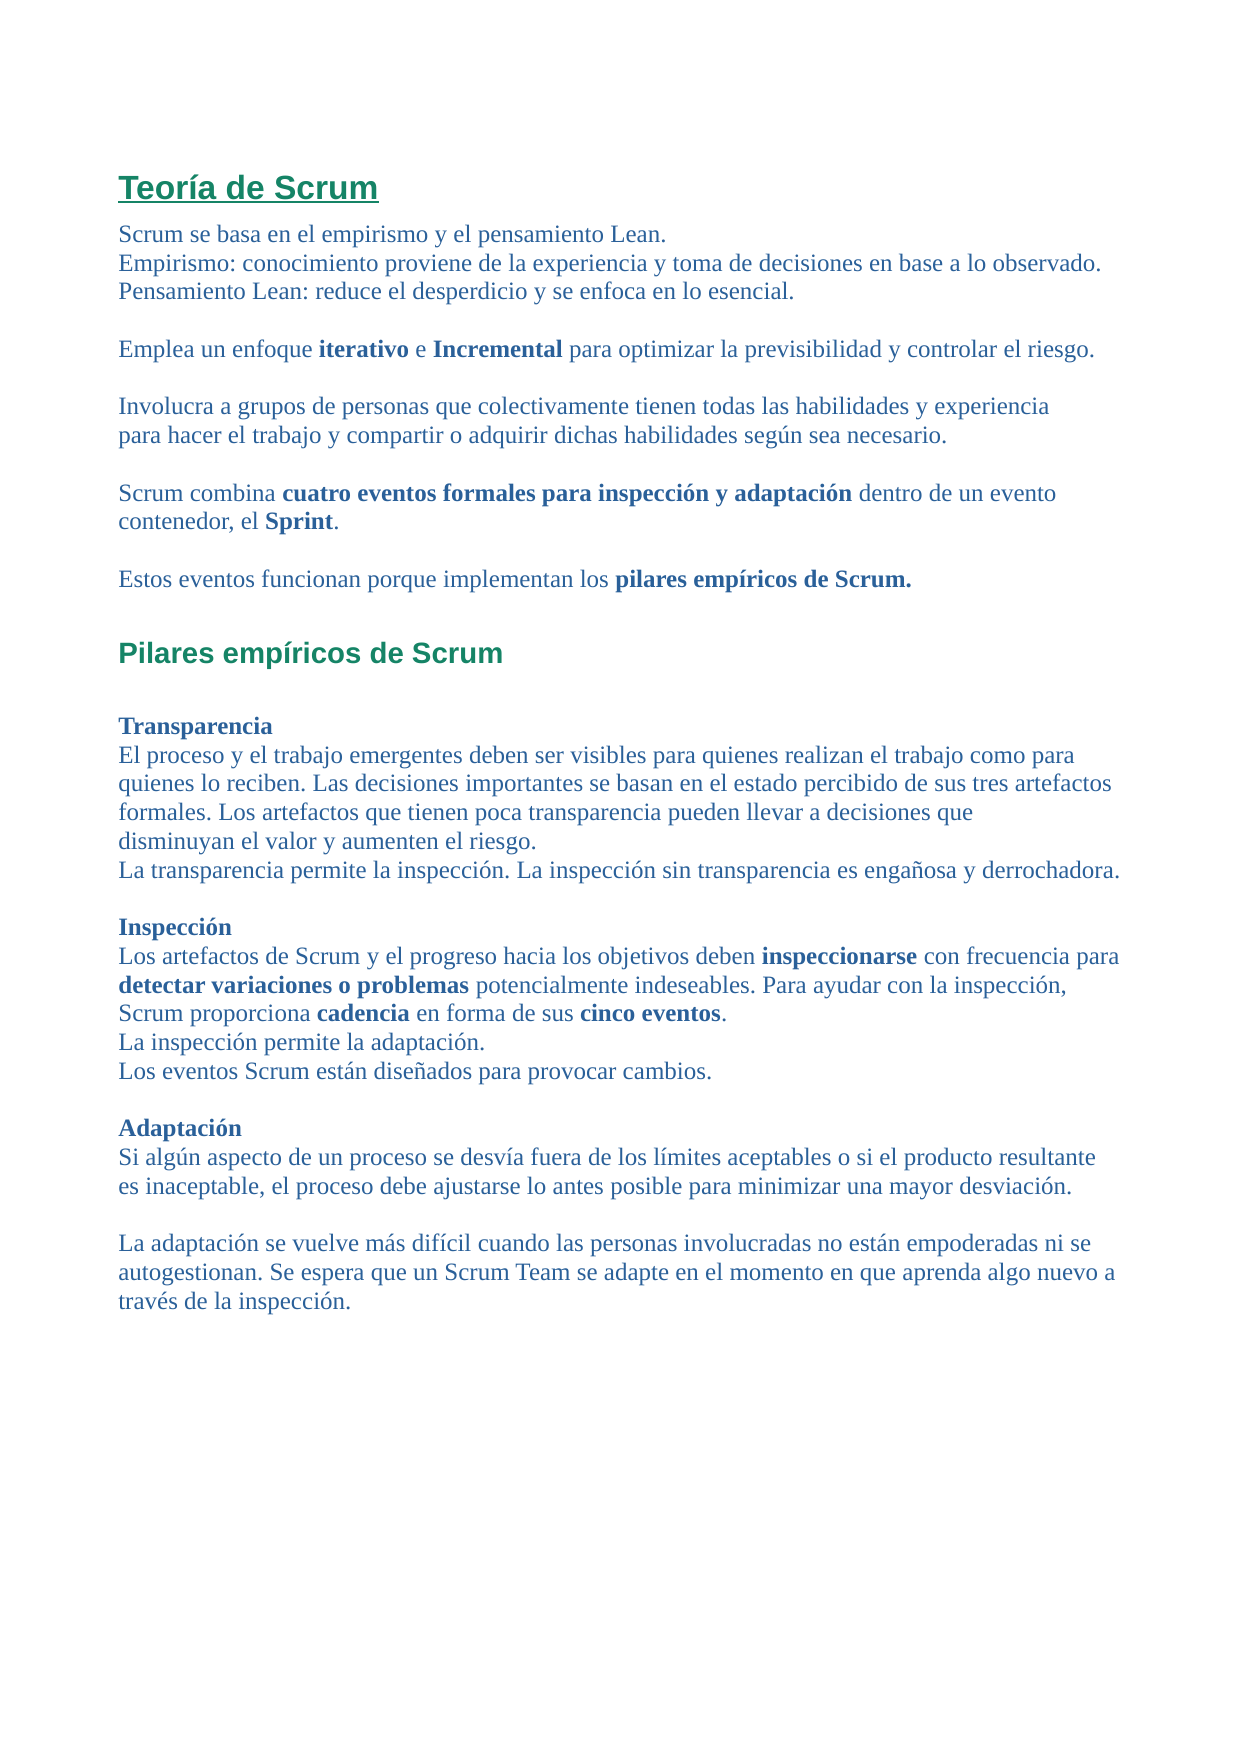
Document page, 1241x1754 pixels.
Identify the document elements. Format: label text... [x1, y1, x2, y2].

text Los eventos Scrum están diseñados para provocar cambios. [118, 1056, 1122, 1085]
text El proceso y el trabajo emergentes deben ser visibles para quienes realizan el trabajo como para quienes lo reciben. Las decisiones importantes se basan en el estado percibido de sus tres artefactos formales. Los artefactos que tienen poca transparencia pueden llevar a decisiones que [118, 740, 1122, 826]
text Pensamiento Lean: reduce el desperdicio y se enfoca en lo esencial. [118, 276, 1122, 305]
text Estos eventos funcionan porque implementan los pilares empíricos de Scrum. [118, 564, 1122, 593]
text Scrum se basa en el empirismo y el pensamiento Lean. [118, 219, 1122, 248]
text La adaptación se vuelve más difícil cuando las personas involucradas no están empoderadas ni se [118, 1228, 1122, 1257]
text disminuyan el valor y aumenten el riesgo. [118, 826, 1122, 855]
text Involucra a grupos de personas que colectivamente tienen todas las habilidades y experiencia [118, 391, 1122, 420]
text autogestionan. Se espera que un Scrum Team se adapte en el momento en que aprenda algo nuevo a [118, 1257, 1122, 1286]
text Los artefactos de Scrum y el progreso hacia los objetivos deben inspeccionarse con frecuencia para detectar variaciones o problemas potencialmente indeseables. Para ayudar con la inspección, Scrum proporciona cadencia en forma de sus cinco eventos. [118, 941, 1122, 1027]
subtitle Pilares empíricos de Scrum [118, 636, 1122, 670]
text través de la inspección. [118, 1286, 1122, 1315]
text Scrum combina cuatro eventos formales para inspección y adaptación dentro de un evento contenedor, el Sprint. [118, 478, 1122, 535]
text Emplea un enfoque iterativo e Incremental para optimizar la previsibilidad y controlar el riesgo. [118, 334, 1122, 363]
subtitle Teoría de Scrum [118, 168, 1122, 206]
text Inspección [118, 912, 1122, 941]
text Empirismo: conocimiento proviene de la experiencia y toma de decisiones en base a lo observado. [118, 248, 1122, 276]
text para hacer el trabajo y compartir o adquirir dichas habilidades según sea necesario. [118, 420, 1122, 449]
text La transparencia permite la inspección. La inspección sin transparencia es engañosa y derrochadora. [118, 855, 1122, 883]
text Transparencia [118, 711, 1122, 740]
text Adaptación [118, 1113, 1122, 1142]
text La inspección permite la adaptación. [118, 1027, 1122, 1056]
text Si algún aspecto de un proceso se desvía fuera de los límites aceptables o si el producto resultante es inaceptable, el proceso debe ajustarse lo antes posible para minimizar una mayor desviación. [118, 1142, 1122, 1200]
